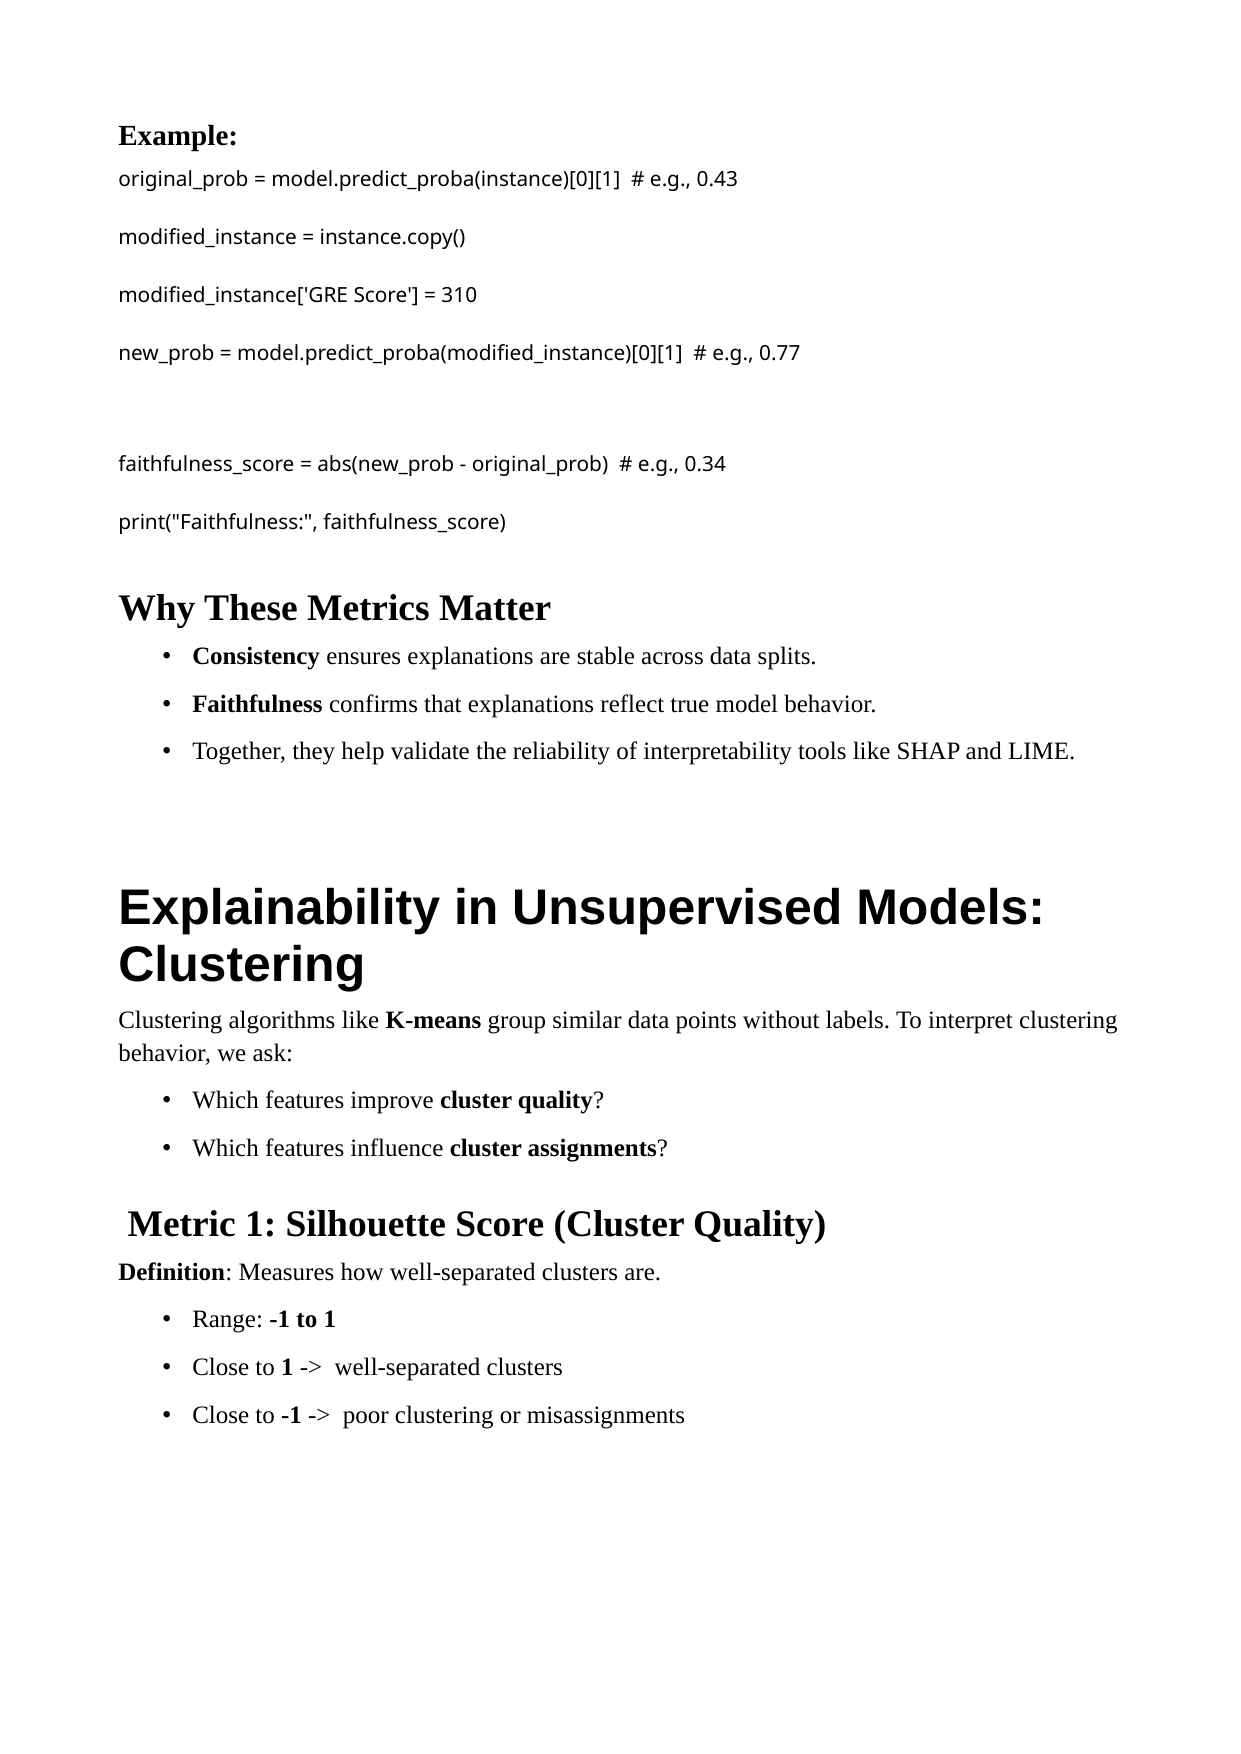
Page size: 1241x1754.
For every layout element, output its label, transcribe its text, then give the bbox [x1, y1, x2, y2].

text faithfulness_score = abs(new_prob - original_prob) # e.g., 0.34 [118, 449, 1122, 477]
list Together, they help validate the reliability of interpretability tools like SHAP and LIME. [162, 736, 1122, 765]
list Close to 1 -> well-separated clusters [162, 1352, 1122, 1381]
text new_prob = model.predict_proba(modified_instance)[0][1] # e.g., 0.77 [118, 338, 1122, 366]
list Range: -1 to 1 [162, 1304, 1122, 1333]
subtitle Metric 1: Silhouette Score (Cluster Quality) [118, 1201, 1122, 1244]
text modified_instance['GRE Score'] = 310 [118, 280, 1122, 308]
list Which features influence cluster assignments? [162, 1133, 1122, 1162]
list Consistency ensures explanations are stable across data splits. [162, 641, 1122, 670]
text modified_instance = instance.copy() [118, 222, 1122, 251]
text Definition: Measures how well-separated clusters are. [118, 1257, 1122, 1286]
list Which features improve cluster quality? [162, 1085, 1122, 1114]
subtitle Why These Metrics Matter [118, 586, 1122, 629]
list Close to -1 -> poor clustering or misassignments [162, 1400, 1122, 1428]
subtitle Explainability in Unsupervised Models: Clustering [118, 877, 1122, 992]
subtitle Example: [118, 118, 1122, 152]
text print("Faithfulness:", faithfulness_score) [118, 507, 1122, 535]
list Faithfulness confirms that explanations reflect true model behavior. [162, 689, 1122, 718]
text Clustering algorithms like K-means group similar data points without labels. To interpret clustering behavior, we ask: [118, 1005, 1122, 1066]
text original_prob = model.predict_proba(instance)[0][1] # e.g., 0.43 [118, 164, 1122, 193]
